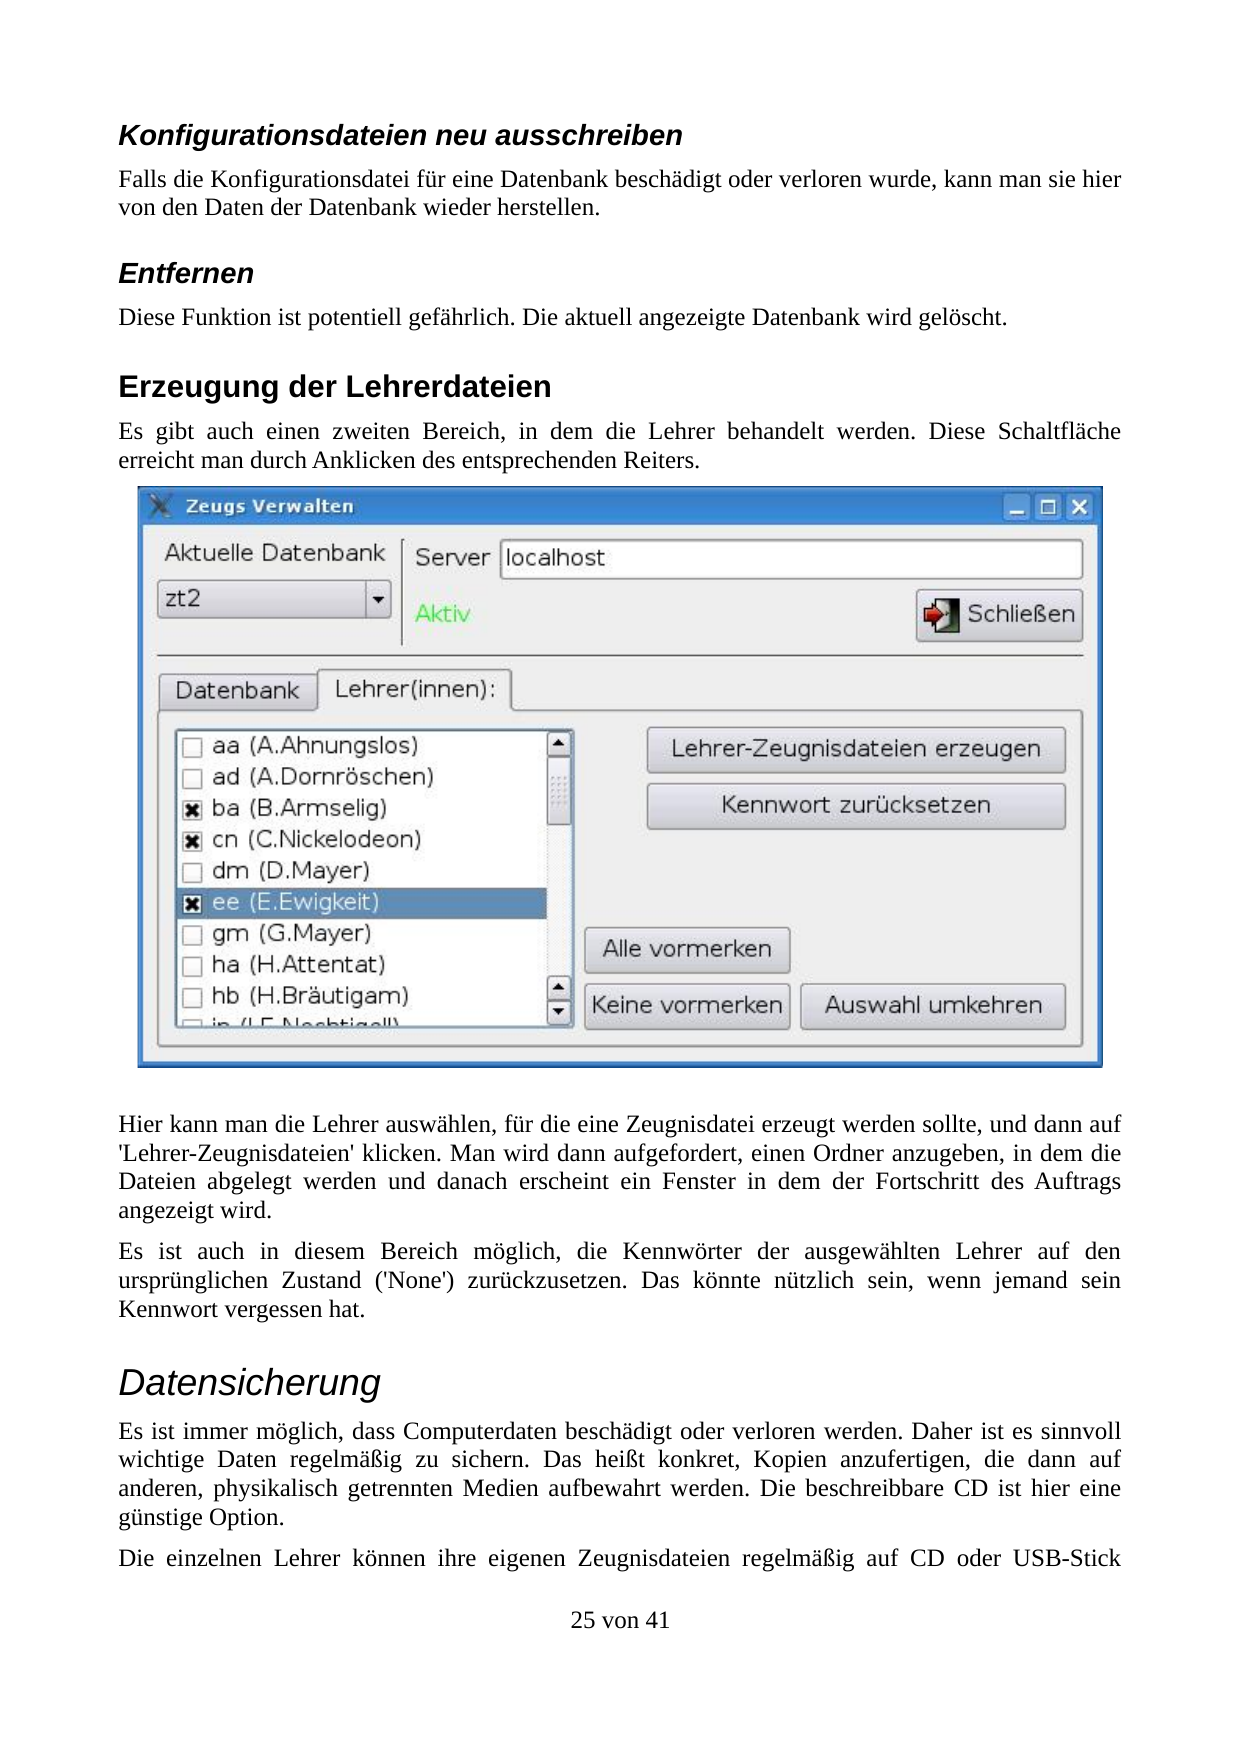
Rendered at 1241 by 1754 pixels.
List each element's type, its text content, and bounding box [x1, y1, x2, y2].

subtitle Datensicherung [118, 1360, 1122, 1403]
text Es ist immer möglich, dass Computerdaten beschädigt oder verloren werden. Daher ist es sinnvoll wichtige Daten regelmäßig zu sichern. Das heißt konkret, Kopien anzufertigen, die dann auf anderen, physikalisch getrennten Medien aufbewahrt werden. Die beschreibbare CD ist hier eine günstige Option. [118, 1416, 1122, 1531]
text Es gibt auch einen zweiten Bereich, in dem die Lehrer behandelt werden. Diese Schaltfläche erreicht man durch Anklicken des entsprechenden Reiters. [118, 416, 1122, 474]
text Diese Funktion ist potentiell gefährlich. Die aktuell angezeigte Datenbank wird gelöscht. [118, 302, 1122, 330]
subtitle Erzeugung der Lehrerdateien [118, 368, 1122, 404]
text Die einzelnen Lehrer können ihre eigenen Zeugnisdateien regelmäßig auf CD oder USB-Stick [118, 1543, 1122, 1572]
subtitle Entfernen [118, 256, 1122, 290]
text Falls die Konfigurationsdatei für eine Datenbank beschädigt oder verloren wurde, kann man sie hier von den Daten der Datenbank wieder herstellen. [118, 164, 1122, 221]
text Es ist auch in diesem Bereich möglich, die Kennwörter der ausgewählten Lehrer auf den ursprünglichen Zustand ('None') zurückzusetzen. Das könnte nützlich sein, wenn jemand sein Kennwort vergessen hat. [118, 1236, 1122, 1323]
subtitle Konfigurationsdateien neu ausschreiben [118, 118, 1122, 152]
picture [137, 486, 1103, 1068]
text Hier kann man die Lehrer auswählen, für die eine Zeugnisdatei erzeugt werden sollte, und dann auf 'Lehrer-Zeugnisdateien' klicken. Man wird dann aufgefordert, einen Ordner anzugeben, in dem die Dateien abgelegt werden und danach erscheint ein Fenster in dem der Fortschritt des Auftrags angezeigt wird. [118, 1109, 1122, 1224]
